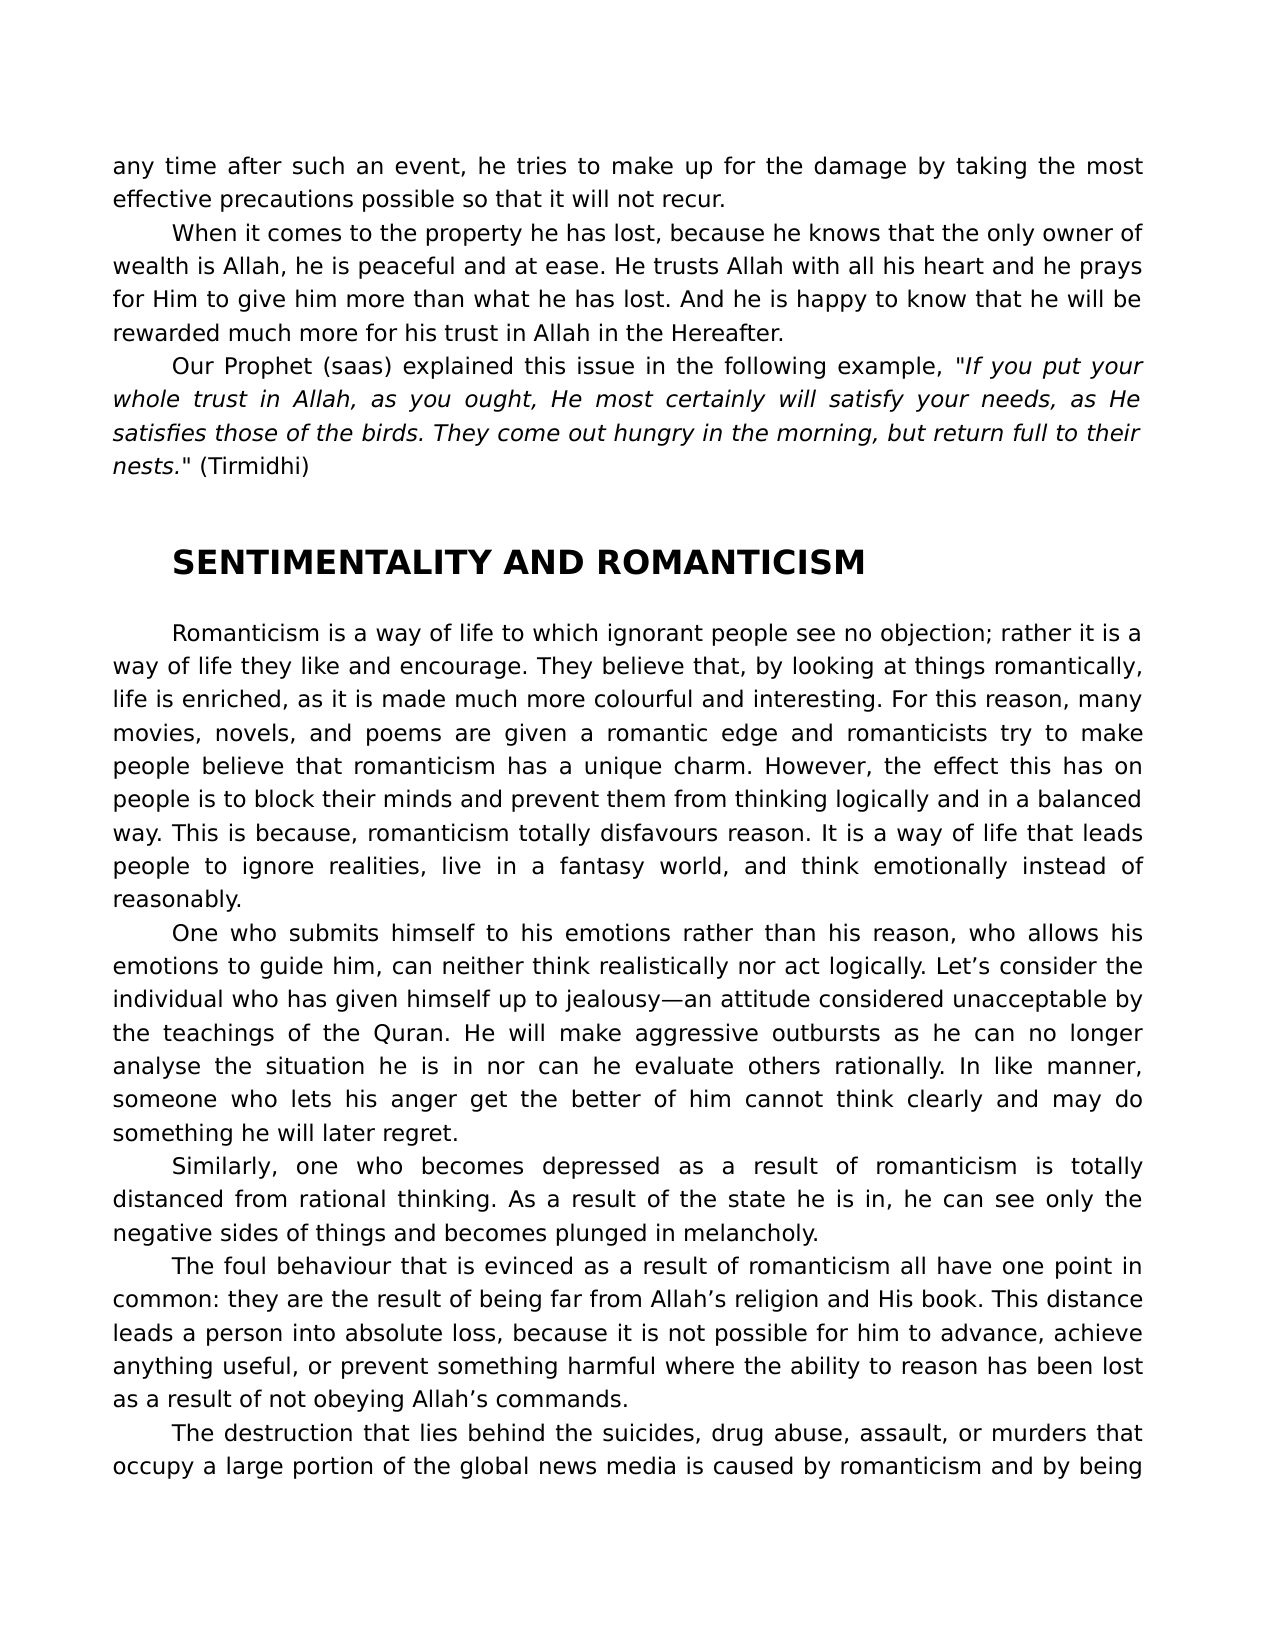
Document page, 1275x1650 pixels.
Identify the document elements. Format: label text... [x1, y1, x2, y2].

text Romanticism is a way of life to which ignorant people see no objection; rather it is a way of life they like and encourage. They believe that, by looking at things romantically, life is enriched, as it is made much more colourful and interesting. For this reason, many movies, novels, and poems are given a romantic edge and romanticists try to make people believe that romanticism has a unique charm. However, the effect this has on people is to block their minds and prevent them from thinking logically and in a balanced way. This is because, romanticism totally disfavours reason. It is a way of life that leads people to ignore realities, live in a fantasy world, and think emotionally instead of reasonably. [112, 614, 1145, 914]
text Our Prophet (saas) explained this issue in the following example, "If you put your whole trust in Allah, as you ought, He most certainly will satisfy your needs, as He satisfies those of the birds. They come out hungry in the morning, but return full to their nests." (Tirmidhi) [112, 348, 1145, 481]
text any time after such an event, he tries to make up for the damage by taking the most effective precautions possible so that it will not recur. [112, 148, 1145, 214]
text The destruction that lies behind the suicides, drug abuse, assault, or murders that occupy a large portion of the global news media is caused by romanticism and by being [112, 1414, 1145, 1481]
text One who submits himself to his emotions rather than his reason, who allows his emotions to guide him, can neither think realistically nor act logically. Let’s consider the individual who has given himself up to jealousy—an attitude considered unacceptable by the teachings of the Quran. He will make aggressive outbursts as he can no longer analyse the situation he is in nor can he evaluate others rationally. In like manner, someone who lets his anger get the better of him cannot think clearly and may do something he will later regret. [112, 914, 1145, 1148]
text Similarly, one who becomes depressed as a result of romanticism is totally distanced from rational thinking. As a result of the state he is in, he can see only the negative sides of things and becomes plunged in melancholy. [112, 1148, 1145, 1248]
text The foul behaviour that is evinced as a result of romanticism all have one point in common: they are the result of being far from Allah’s religion and His book. This distance leads a person into absolute loss, because it is not possible for him to advance, achieve anything useful, or prevent something harmful where the ability to reason has been lost as a result of not obeying Allah’s commands. [112, 1248, 1145, 1414]
text When it comes to the property he has lost, because he knows that the only owner of wealth is Allah, he is peaceful and at ease. He trusts Allah with all his heart and he prays for Him to give him more than what he has lost. And he is happy to know that he will be rewarded much more for his trust in Allah in the Hereafter. [112, 214, 1145, 348]
text SENTIMENTALITY AND ROMANTICISM [112, 548, 1145, 581]
